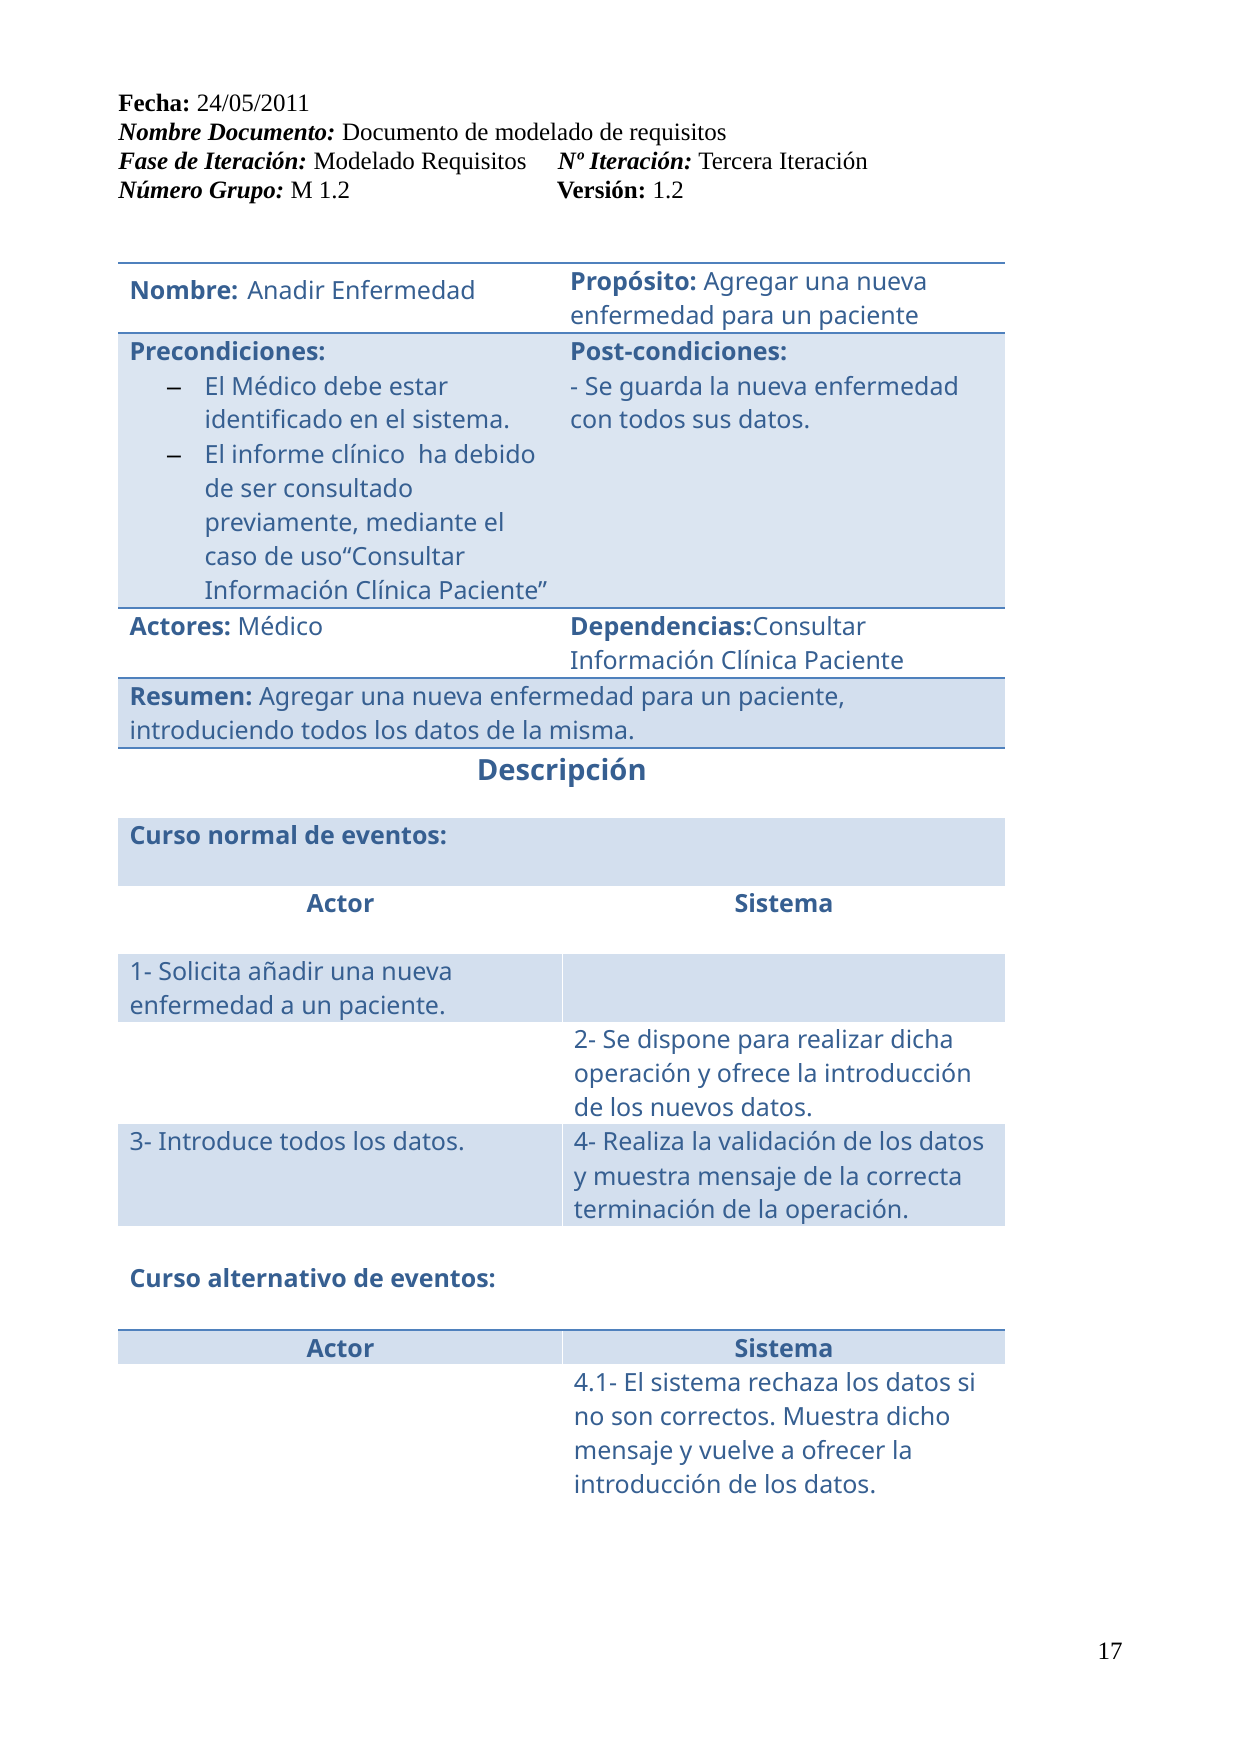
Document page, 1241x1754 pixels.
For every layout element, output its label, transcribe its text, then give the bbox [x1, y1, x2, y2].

table_cell [563, 1226, 1005, 1260]
table_cell Sistema [563, 886, 1005, 954]
table_header Curso normal de eventos: [118, 818, 1005, 886]
table_cell [118, 1365, 562, 1501]
table_cell Resumen: Agregar una nueva enfermedad para un paciente, introduciendo todos los datos de la misma. [118, 679, 1005, 747]
table_cell 3- Introduce todos los datos. [118, 1124, 562, 1226]
table_cell Actor [118, 886, 562, 954]
table_cell 2- Se dispone para realizar dicha operación y ofrece la introducción de los nuevos datos. [563, 1022, 1005, 1124]
table_cell 4.1- El sistema rechaza los datos si no son correctos. Muestra dicho mensaje y vuelve a ofrecer la introducción de los datos. [563, 1365, 1005, 1501]
table_cell Descripción [118, 749, 1005, 789]
table_header Propósito: Agregar una nueva enfermedad para un paciente [559, 264, 1005, 332]
table_cell Precondiciones: El Médico debe estar identificado en el sistema. El informe clínico ha debido de ser consultado previamente, mediante el caso de uso“Consultar Información Clínica Paciente” [118, 334, 559, 607]
table_header Nombre: Anadir Enfermedad [118, 264, 559, 332]
table_cell 1- Solicita añadir una nueva enfermedad a un paciente. [118, 954, 562, 1022]
table_cell Actor [118, 1331, 562, 1364]
table_cell [563, 954, 1005, 1022]
table_cell [118, 1022, 562, 1124]
table_cell Curso alternativo de eventos: [118, 1260, 1005, 1328]
table_cell Post-condiciones: - Se guarda la nueva enfermedad con todos sus datos. [559, 334, 1005, 607]
table_cell Sistema [563, 1331, 1005, 1364]
table_cell [118, 1226, 562, 1260]
table_cell Actores: Médico [118, 609, 559, 677]
table_cell Dependencias:Consultar Información Clínica Paciente [559, 609, 1005, 677]
table_cell 4- Realiza la validación de los datos y muestra mensaje de la correcta terminación de la operación. [563, 1124, 1005, 1226]
